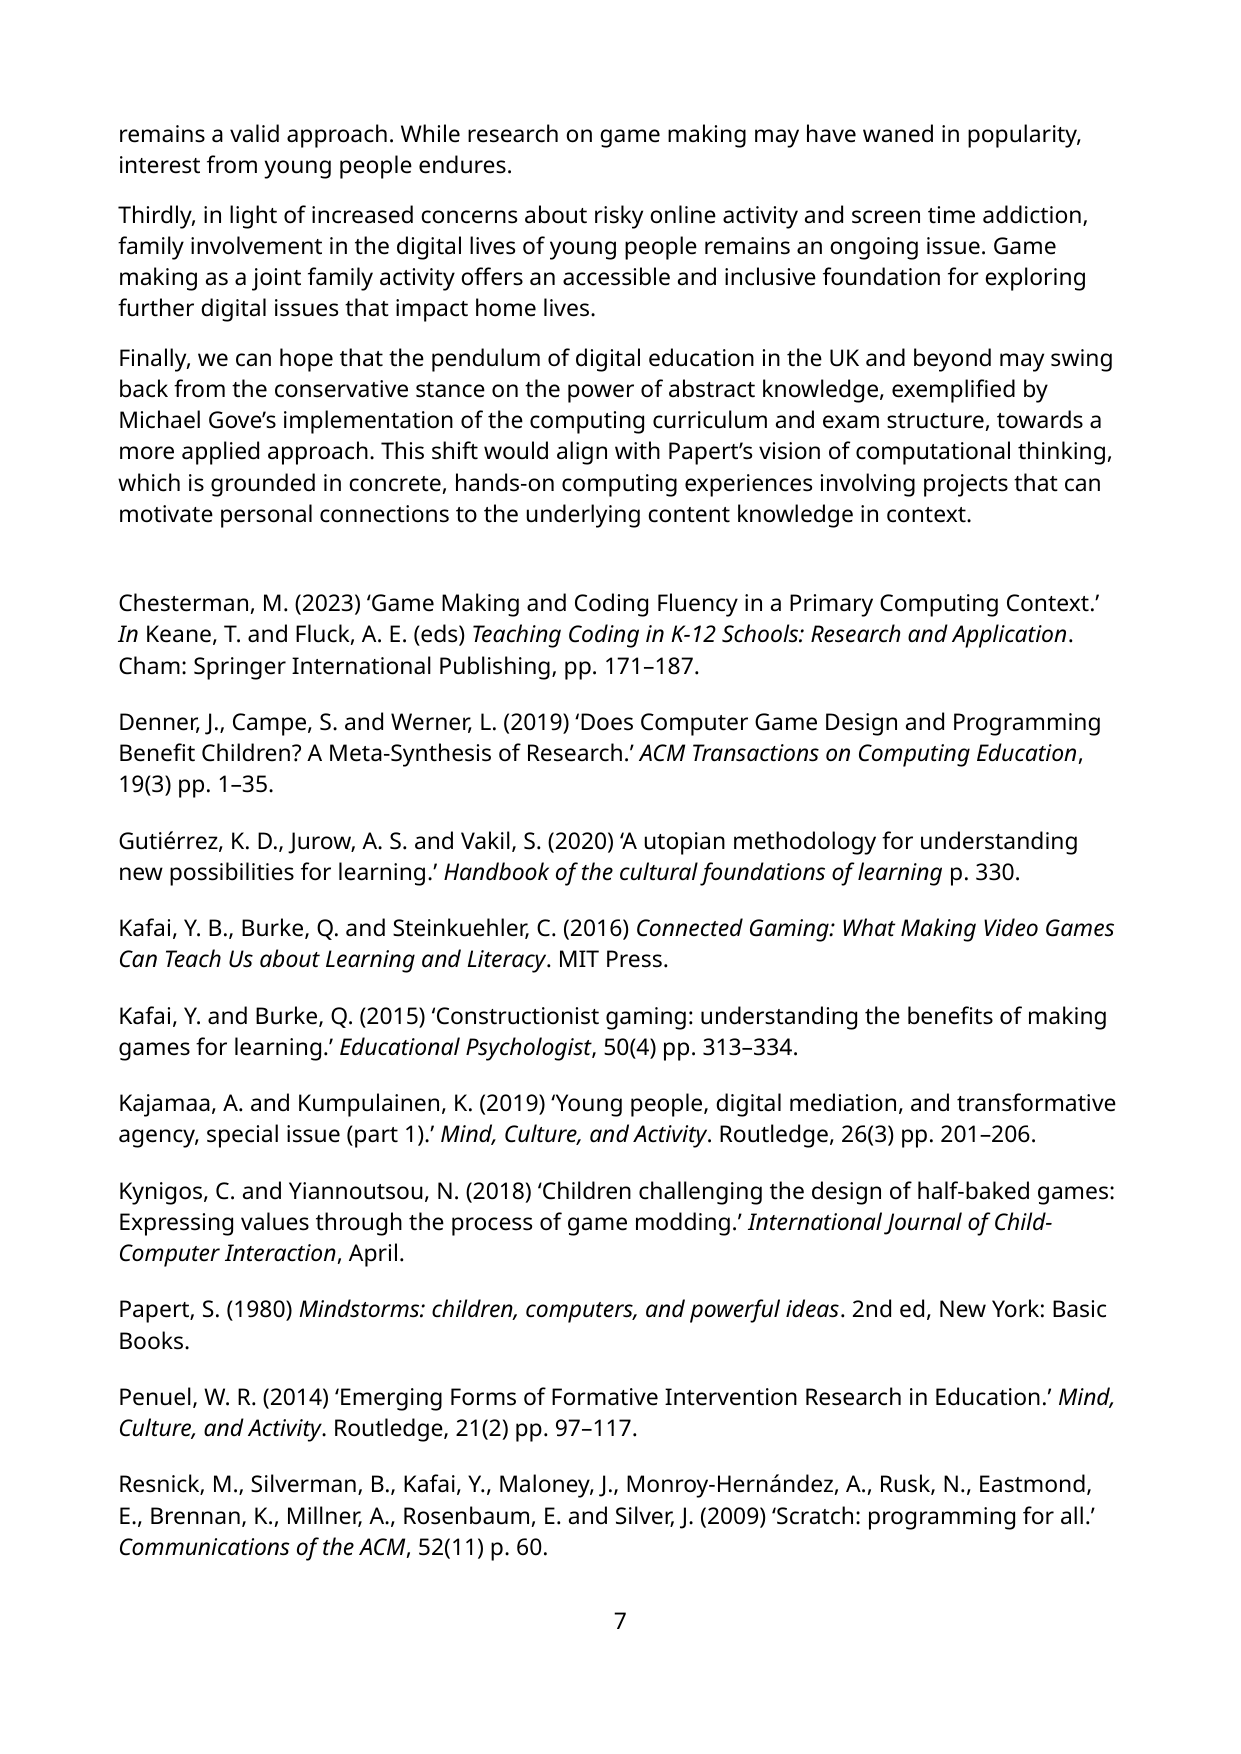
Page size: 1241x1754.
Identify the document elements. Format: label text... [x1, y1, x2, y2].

text Chesterman, M. (2023) ‘Game Making and Coding Fluency in a Primary Computing Context.’ In Keane, T. and Fluck, A. E. (eds) Teaching Coding in K-12 Schools: Research and Application. Cham: Springer International Publishing, pp. 171–187. [118, 587, 1122, 681]
text Finally, we can hope that the pendulum of digital education in the UK and beyond may swing back from the conservative stance on the power of abstract knowledge, exemplified by Michael Gove’s implementation of the computing curriculum and exam structure, towards a more applied approach. This shift would align with Papert’s vision of computational thinking, which is grounded in concrete, hands-on computing experiences involving projects that can motivate personal connections to the underlying content knowledge in context. [118, 341, 1122, 529]
text Resnick, M., Silverman, B., Kafai, Y., Maloney, J., Monroy-Hernández, A., Rusk, N., Eastmond, E., Brennan, K., Millner, A., Rosenbaum, E. and Silver, J. (2009) ‘Scratch: programming for all.’ Communications of the ACM, 52(11) p. 60. [118, 1468, 1122, 1562]
text remains a valid approach. While research on game making may have waned in popularity, interest from young people endures. [118, 118, 1122, 181]
text Penuel, W. R. (2014) ‘Emerging Forms of Formative Intervention Research in Education.’ Mind, Culture, and Activity. Routledge, 21(2) pp. 97–117. [118, 1381, 1122, 1443]
text Kafai, Y. and Burke, Q. (2015) ‘Constructionist gaming: understanding the benefits of making games for learning.’ Educational Psychologist, 50(4) pp. 313–334. [118, 999, 1122, 1062]
text Gutiérrez, K. D., Jurow, A. S. and Vakil, S. (2020) ‘A utopian methodology for understanding new possibilities for learning.’ Handbook of the cultural foundations of learning p. 330. [118, 824, 1122, 887]
text Kajamaa, A. and Kumpulainen, K. (2019) ‘Young people, digital mediation, and transformative agency, special issue (part 1).’ Mind, Culture, and Activity. Routledge, 26(3) pp. 201–206. [118, 1087, 1122, 1149]
text Kynigos, C. and Yiannoutsou, N. (2018) ‘Children challenging the design of half-baked games: Expressing values through the process of game modding.’ International Journal of Child-Computer Interaction, April. [118, 1174, 1122, 1268]
text Thirdly, in light of increased concerns about risky online activity and screen time addiction, family involvement in the digital lives of young people remains an ongoing issue. Game making as a joint family activity offers an accessible and inclusive foundation for exploring further digital issues that impact home lives. [118, 198, 1122, 323]
text Kafai, Y. B., Burke, Q. and Steinkuehler, C. (2016) Connected Gaming: What Making Video Games Can Teach Us about Learning and Literacy. MIT Press. [118, 912, 1122, 974]
text Denner, J., Campe, S. and Werner, L. (2019) ‘Does Computer Game Design and Programming Benefit Children? A Meta-Synthesis of Research.’ ACM Transactions on Computing Education, 19(3) pp. 1–35. [118, 706, 1122, 799]
text Papert, S. (1980) Mindstorms: children, computers, and powerful ideas. 2nd ed, New York: Basic Books. [118, 1293, 1122, 1356]
